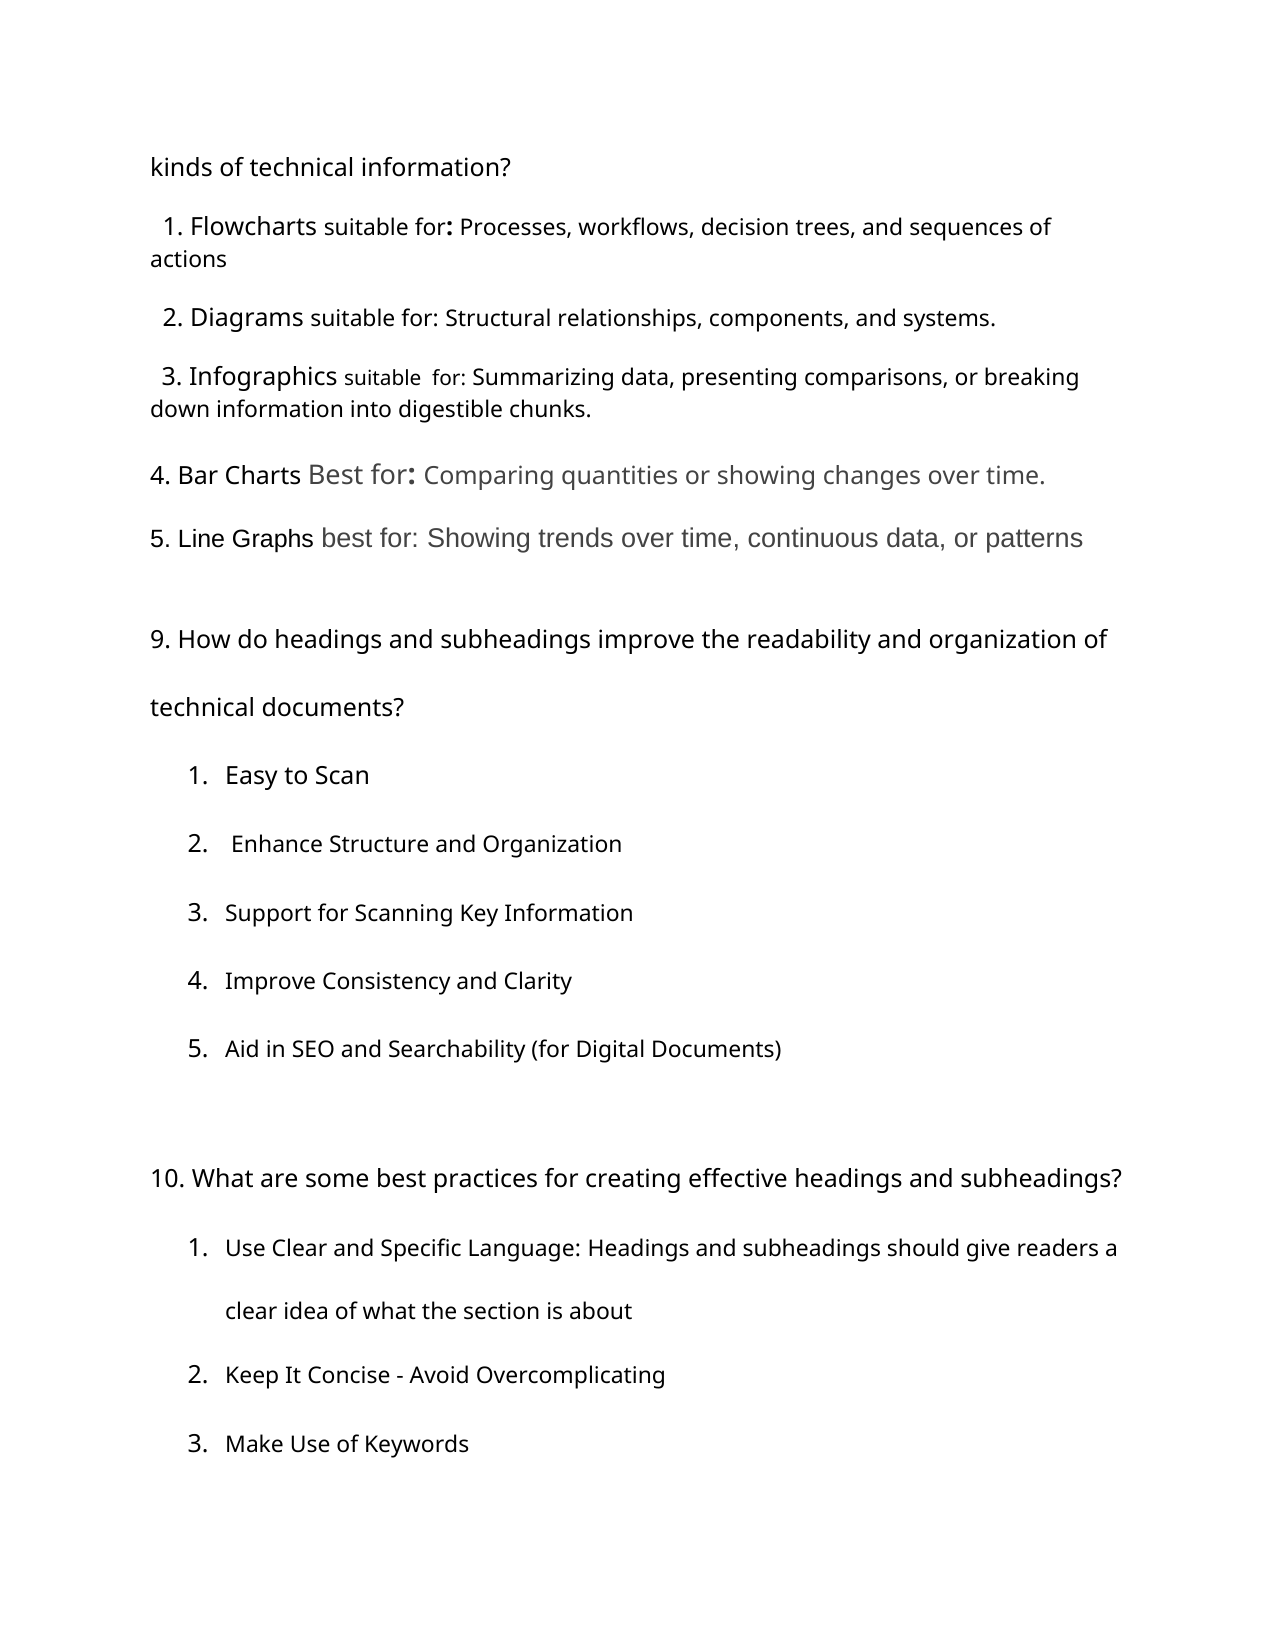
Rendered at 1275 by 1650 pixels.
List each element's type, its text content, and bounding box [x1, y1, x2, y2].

text 10. What are some best practices for creating effective headings and subheadings? [150, 1161, 1125, 1195]
subtitle 5. Line Graphs best for: Showing trends over time, continuous data, or patterns [150, 522, 1125, 553]
list Keep It Concise - Avoid Overcomplicating [187, 1357, 1125, 1391]
list Improve Consistency and Clarity [187, 962, 1125, 996]
text 2. Diagrams suitable for: Structural relationships, components, and systems. [150, 299, 1125, 333]
text 3. Infographics suitable for: Summarizing data, presenting comparisons, or breaking down information into digestible chunks. [150, 358, 1125, 424]
list Support for Scanning Key Information [187, 894, 1125, 928]
list Use Clear and Specific Language: Headings and subheadings should give readers a clear idea of what the section is about [187, 1229, 1125, 1326]
subtitle 4. Bar Charts Best for: Comparing quantities or showing changes over time. [150, 453, 1125, 493]
list Make Use of Keywords [187, 1425, 1125, 1459]
list Aid in SEO and Searchability (for Digital Documents) [187, 1031, 1125, 1064]
list Easy to Scan [187, 758, 1125, 792]
text 9. How do headings and subheadings improve the readability and organization of technical documents? [150, 622, 1125, 724]
list Enhance Structure and Organization [187, 826, 1125, 860]
text 1. Flowcharts suitable for: Processes, workflows, decision trees, and sequences of actions [150, 209, 1125, 274]
text kinds of technical information? [150, 150, 1125, 184]
